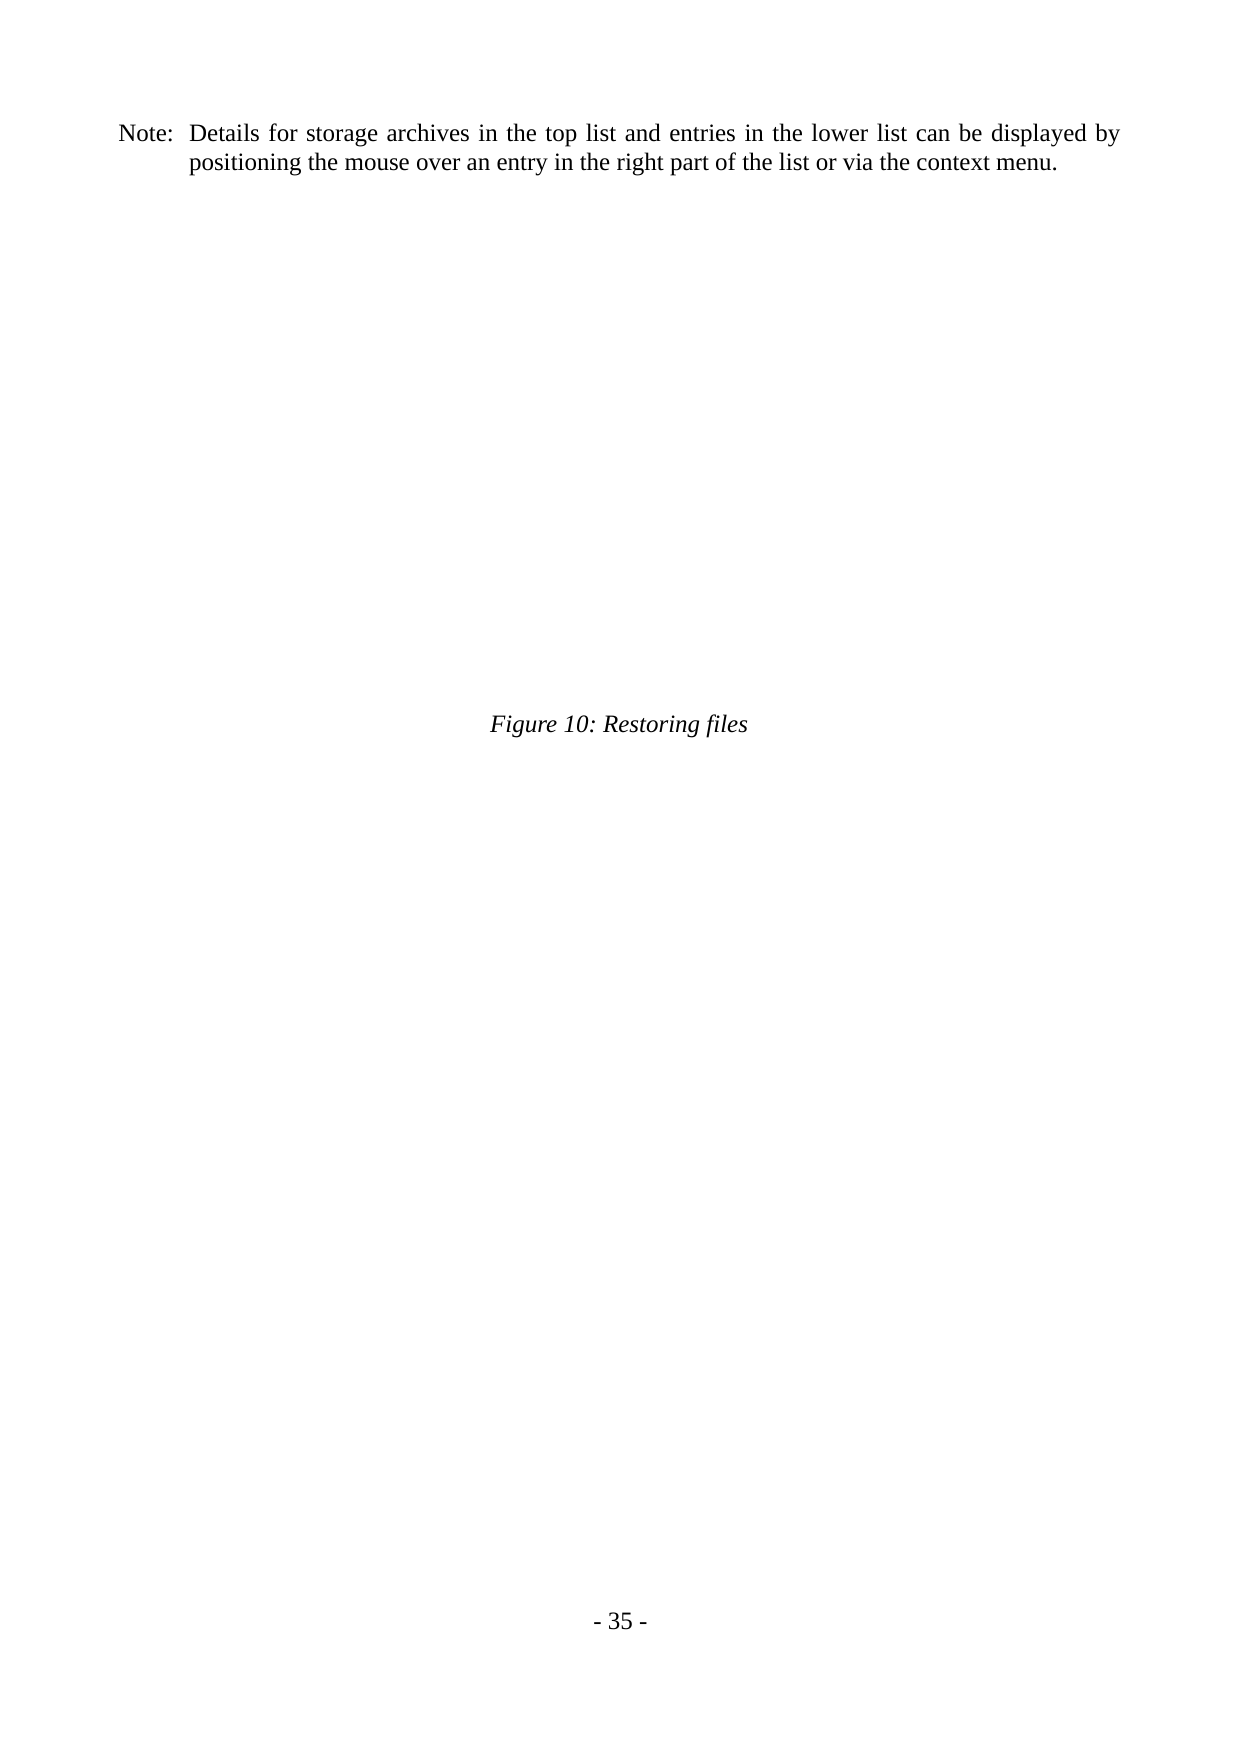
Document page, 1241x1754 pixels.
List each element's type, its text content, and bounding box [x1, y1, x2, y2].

text Note: Details for storage archives in the top list and entries in the lower list can be displayed by positioning the mouse over an entry in the right part of the list or via the context menu. [118, 118, 1122, 176]
text Figure 10: Restoring files [322, 223, 918, 738]
